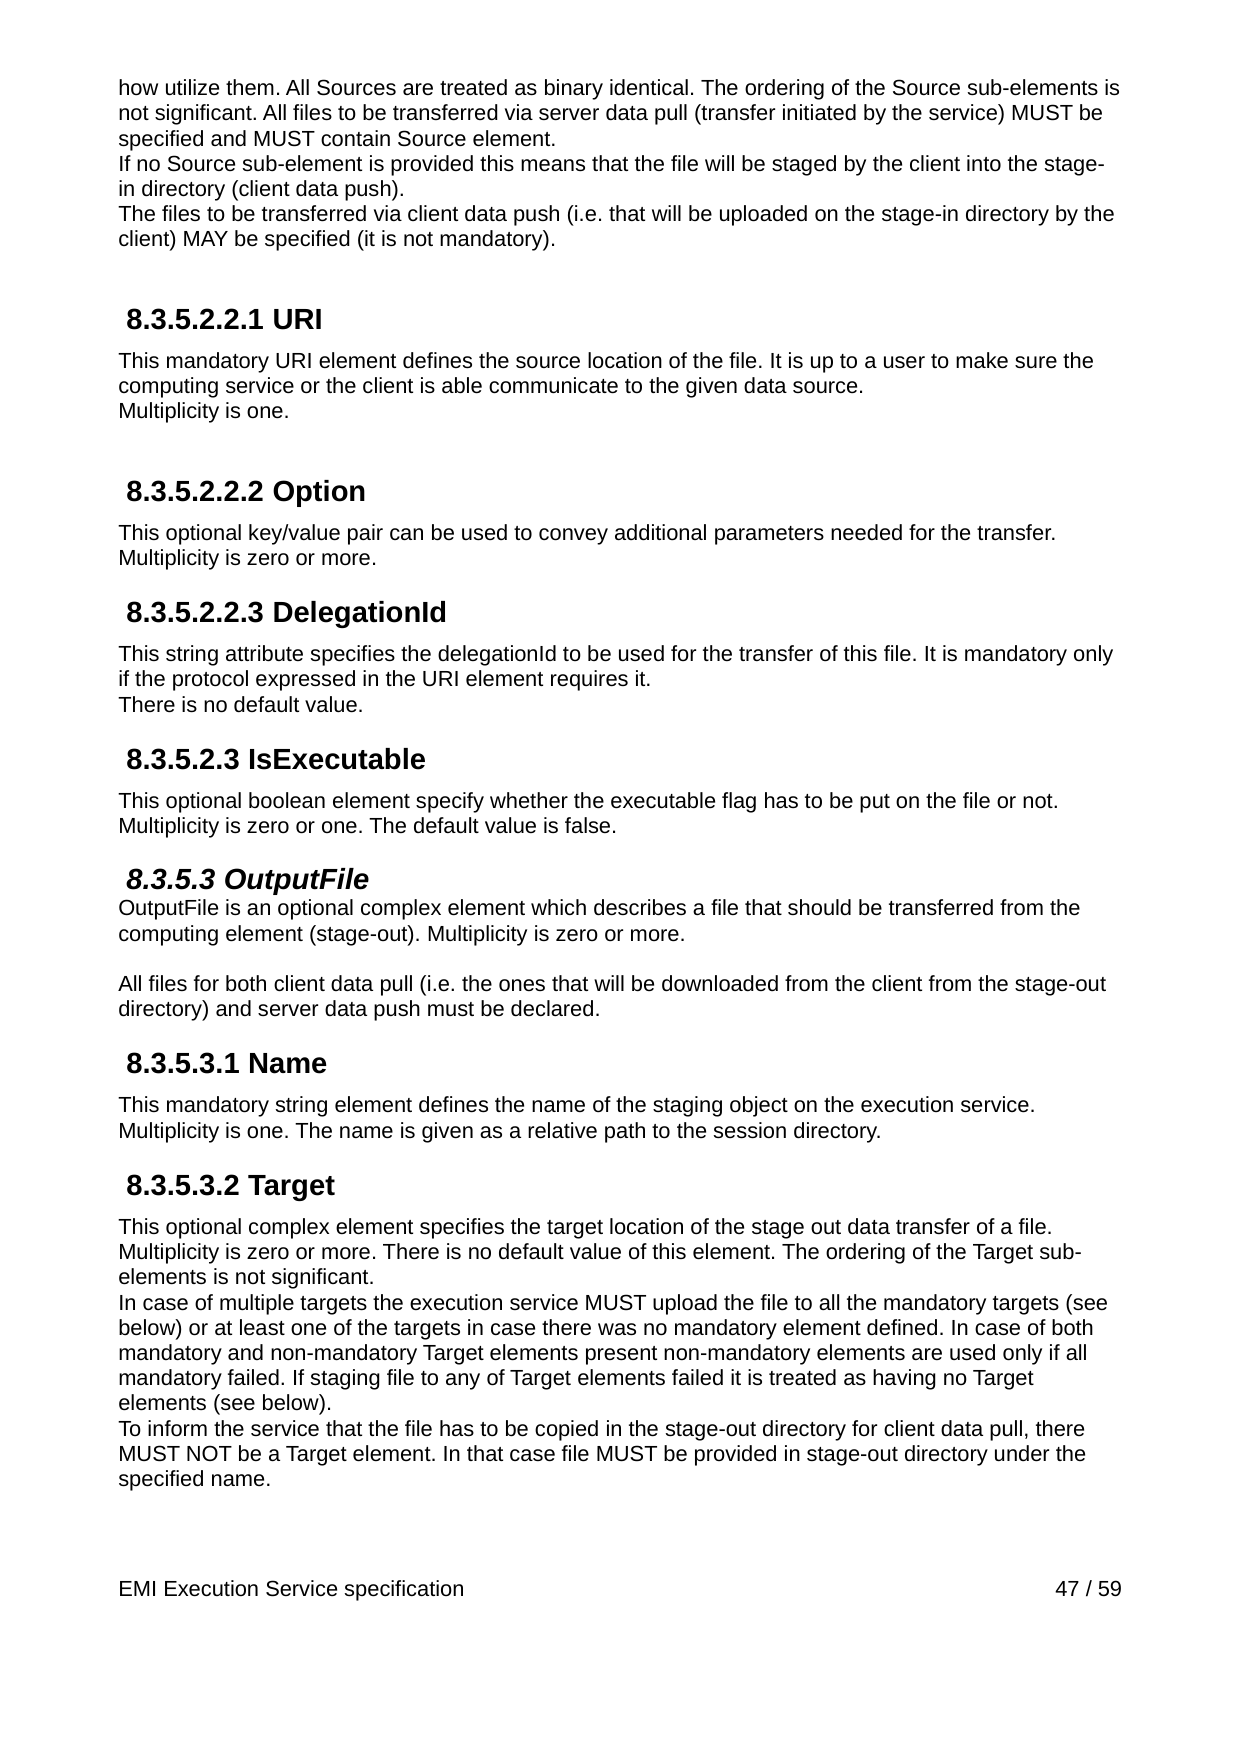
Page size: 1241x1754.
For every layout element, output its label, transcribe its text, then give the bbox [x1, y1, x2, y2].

text This optional boolean element specify whether the executable flag has to be put on the file or not. Multiplicity is zero or one. The default value is false. [118, 788, 1122, 838]
text Multiplicity is one. [118, 398, 1122, 423]
text how utilize them. All Sources are treated as binary identical. The ordering of the Source sub-elements is not significant. All files to be transferred via server data pull (transfer initiated by the service) MUST be specified and MUST contain Source element. [118, 75, 1122, 151]
subtitle DelegationId [118, 595, 1122, 628]
text OutputFile is an optional complex element which describes a file that should be transferred from the computing element (stage-out). Multiplicity is zero or more. [118, 895, 1122, 946]
text If no Source sub-element is provided this means that the file will be staged by the client into the stage-in directory (client data push). [118, 151, 1122, 201]
text There is no default value. [118, 691, 1122, 717]
subtitle OutputFile [118, 862, 1122, 895]
text This mandatory URI element defines the source location of the file. It is up to a user to make sure the computing service or the client is able communicate to the given data source. [118, 348, 1122, 398]
text This optional complex element specifies the target location of the stage out data transfer of a file. Multiplicity is zero or more. There is no default value of this element. The ordering of the Target sub-elements is not significant. [118, 1214, 1122, 1289]
subtitle Target [118, 1168, 1122, 1201]
text This string attribute specifies the delegationId to be used for the transfer of this file. It is mandatory only if the protocol expressed in the URI element requires it. [118, 641, 1122, 691]
text To inform the service that the file has to be copied in the stage-out directory for client data pull, there MUST NOT be a Target element. In that case file MUST be provided in stage-out directory under the specified name. [118, 1416, 1122, 1491]
text In case of multiple targets the execution service MUST upload the file to all the mandatory targets (see below) or at least one of the targets in case there was no mandatory element defined. In case of both mandatory and non-mandatory Target elements present non-mandatory elements are used only if all mandatory failed. If staging file to any of Target elements failed it is treated as having no Target elements (see below). [118, 1289, 1122, 1416]
subtitle URI [118, 302, 1122, 335]
subtitle Option [118, 473, 1122, 507]
text The files to be transferred via client data push (i.e. that will be uploaded on the stage-in directory by the client) MAY be specified (it is not mandatory). [118, 201, 1122, 251]
text This mandatory string element defines the name of the staging object on the execution service. Multiplicity is one. The name is given as a relative path to the session directory. [118, 1092, 1122, 1143]
text This optional key/value pair can be used to convey additional parameters needed for the transfer. Multiplicity is zero or more. [118, 519, 1122, 570]
subtitle Name [118, 1046, 1122, 1080]
subtitle IsExecutable [118, 742, 1122, 775]
text All files for both client data pull (i.e. the ones that will be downloaded from the client from the stage-out directory) and server data push must be declared. [118, 971, 1122, 1021]
